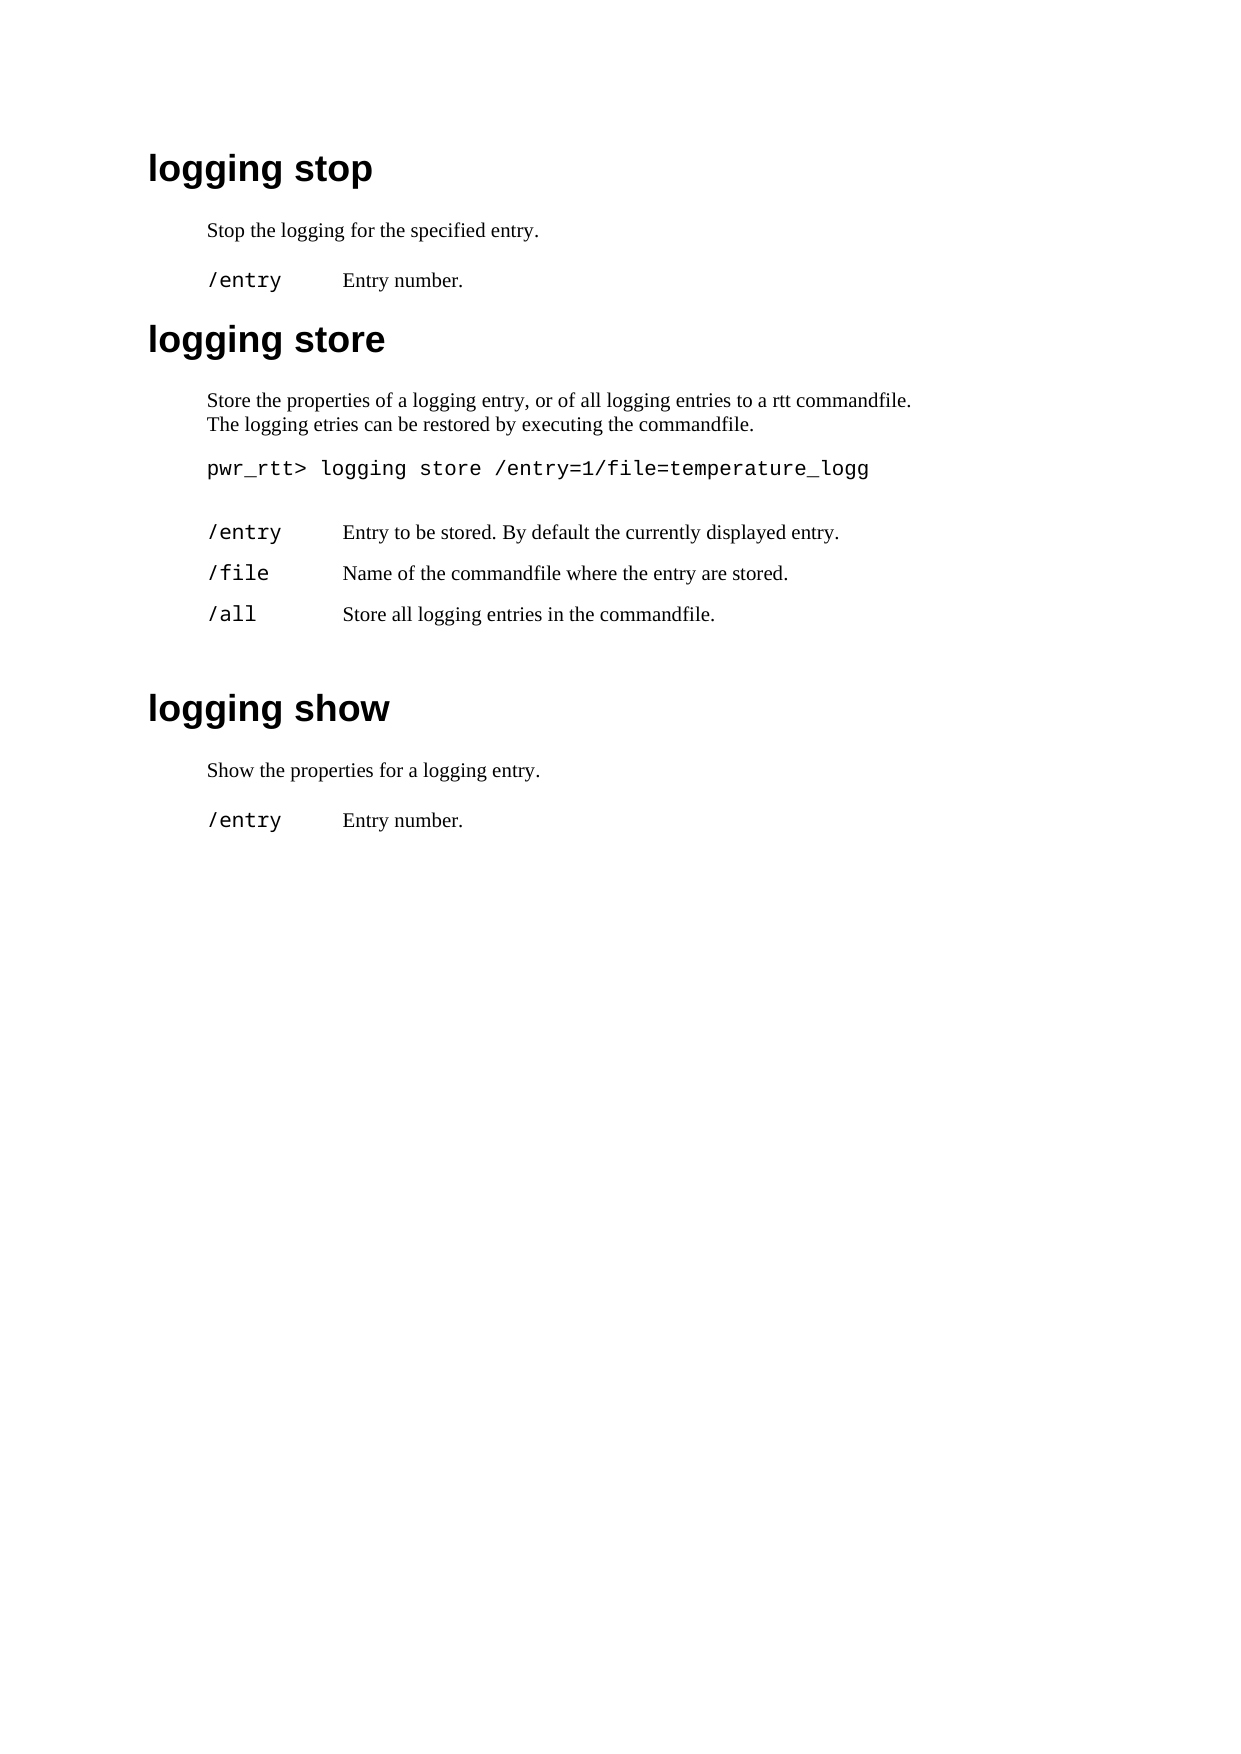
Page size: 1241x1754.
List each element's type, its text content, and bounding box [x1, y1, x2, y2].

text The logging etries can be restored by executing the commandfile. [207, 412, 1092, 435]
text pwr_rtt> logging store /entry=1/file=temperature_logg [207, 458, 1092, 482]
subtitle logging show [148, 688, 1092, 730]
text /file Name of the commandfile where the entry are stored. [207, 558, 1092, 586]
text Show the properties for a logging entry. [207, 759, 1092, 782]
text Stop the logging for the specified entry. [207, 219, 1092, 242]
subtitle logging stop [148, 148, 1092, 189]
text /entry Entry number. [207, 265, 1092, 293]
text /entry Entry to be stored. By default the currently displayed entry. [207, 517, 1092, 546]
text /all Store all logging entries in the commandfile. [207, 599, 1092, 627]
subtitle logging store [148, 318, 1092, 360]
text /entry Entry number. [207, 805, 1092, 833]
text Store the properties of a logging entry, or of all logging entries to a rtt commandfile. [207, 389, 1092, 412]
